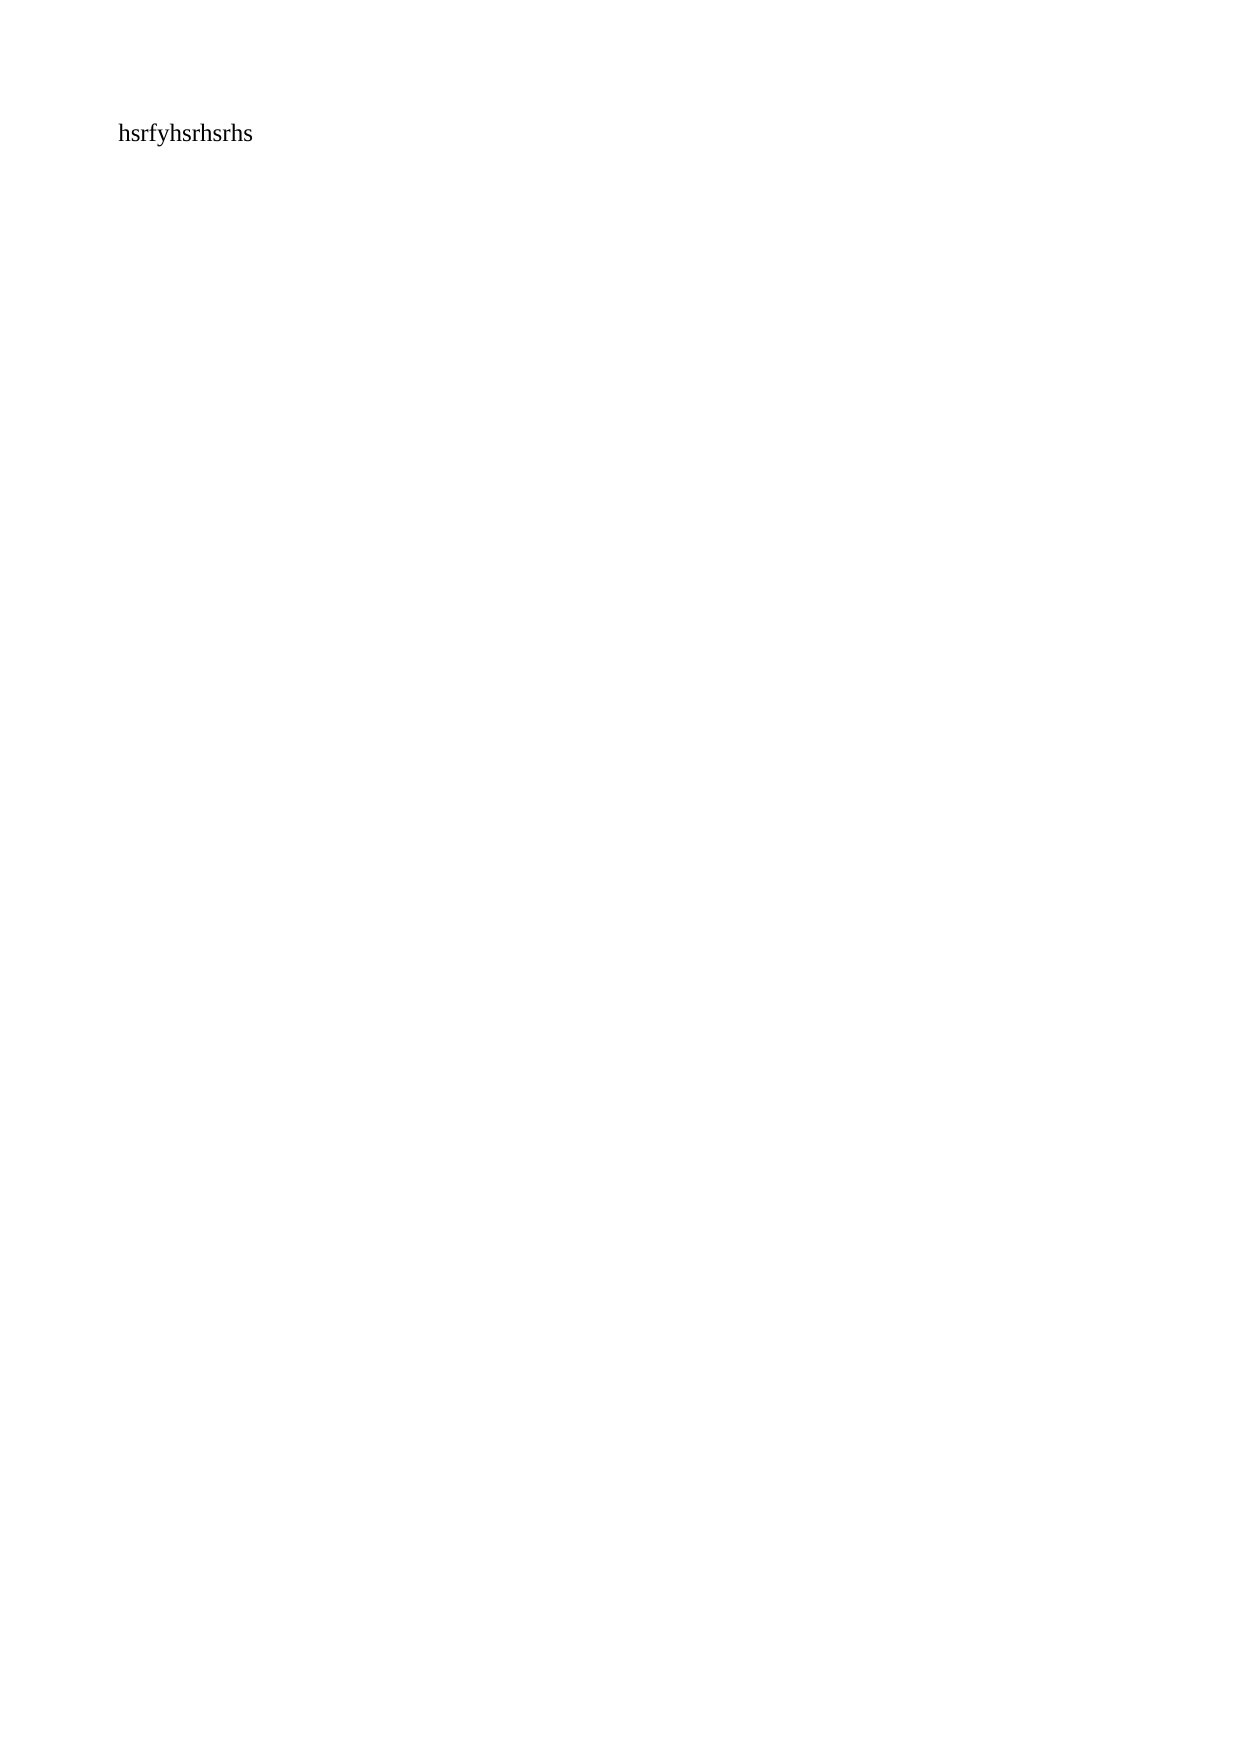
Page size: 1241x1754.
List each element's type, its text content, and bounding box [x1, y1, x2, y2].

text hsrfyhsrhsrhs [118, 118, 1122, 147]
